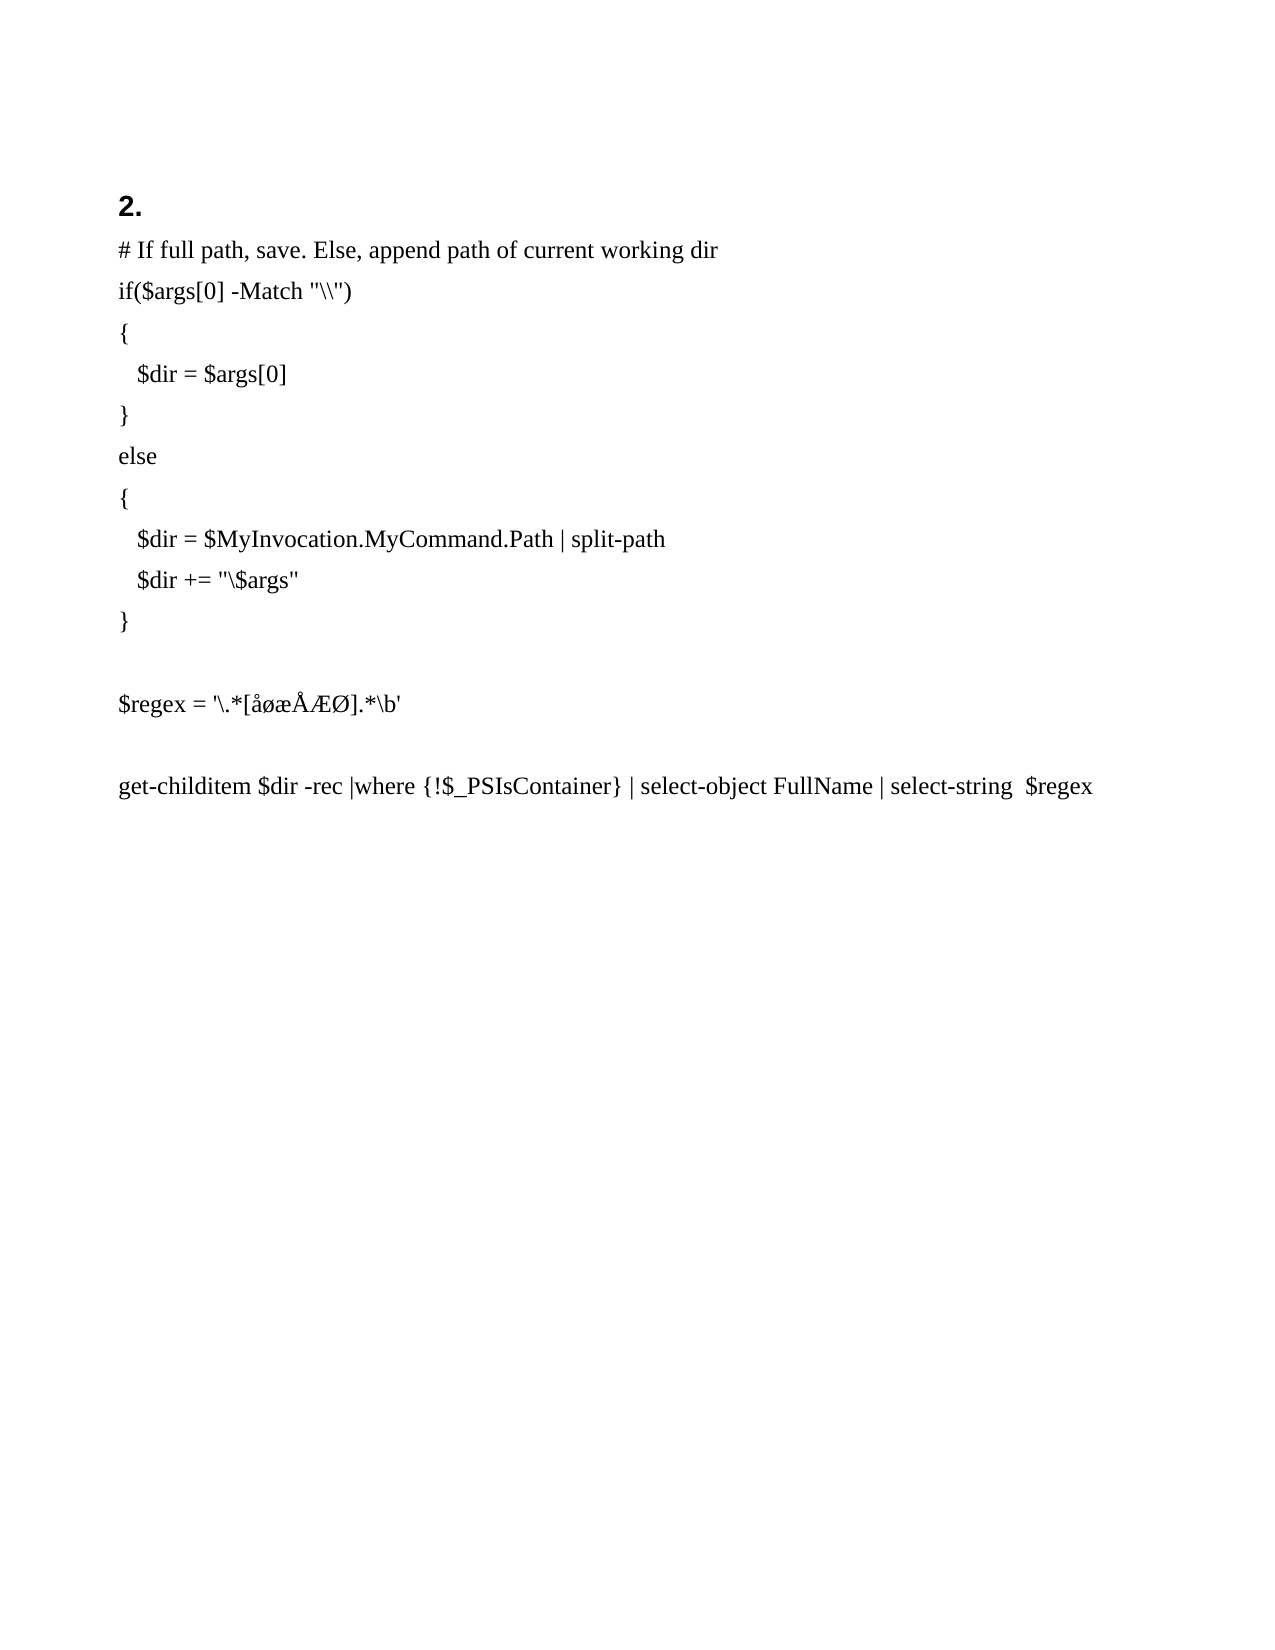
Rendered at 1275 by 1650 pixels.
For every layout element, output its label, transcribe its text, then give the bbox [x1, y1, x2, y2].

text $regex = '\.*[åøæÅÆØ].*\b' [118, 689, 1157, 718]
text # If full path, save. Else, append path of current working dir [118, 235, 1157, 264]
text { [118, 483, 1157, 511]
text } [118, 400, 1157, 429]
text } [118, 606, 1157, 635]
subtitle 2. [118, 189, 1157, 223]
text get-childitem $dir -rec |where {!$_PSIsContainer} | select-object FullName | select-string $regex [118, 771, 1157, 800]
text $dir = $MyInvocation.MyCommand.Path | split-path [118, 524, 1157, 553]
text { [118, 318, 1157, 346]
text $dir += "\$args" [118, 565, 1157, 594]
text else [118, 441, 1157, 470]
text if($args[0] -Match "\\") [118, 276, 1157, 305]
text $dir = $args[0] [118, 359, 1157, 388]
